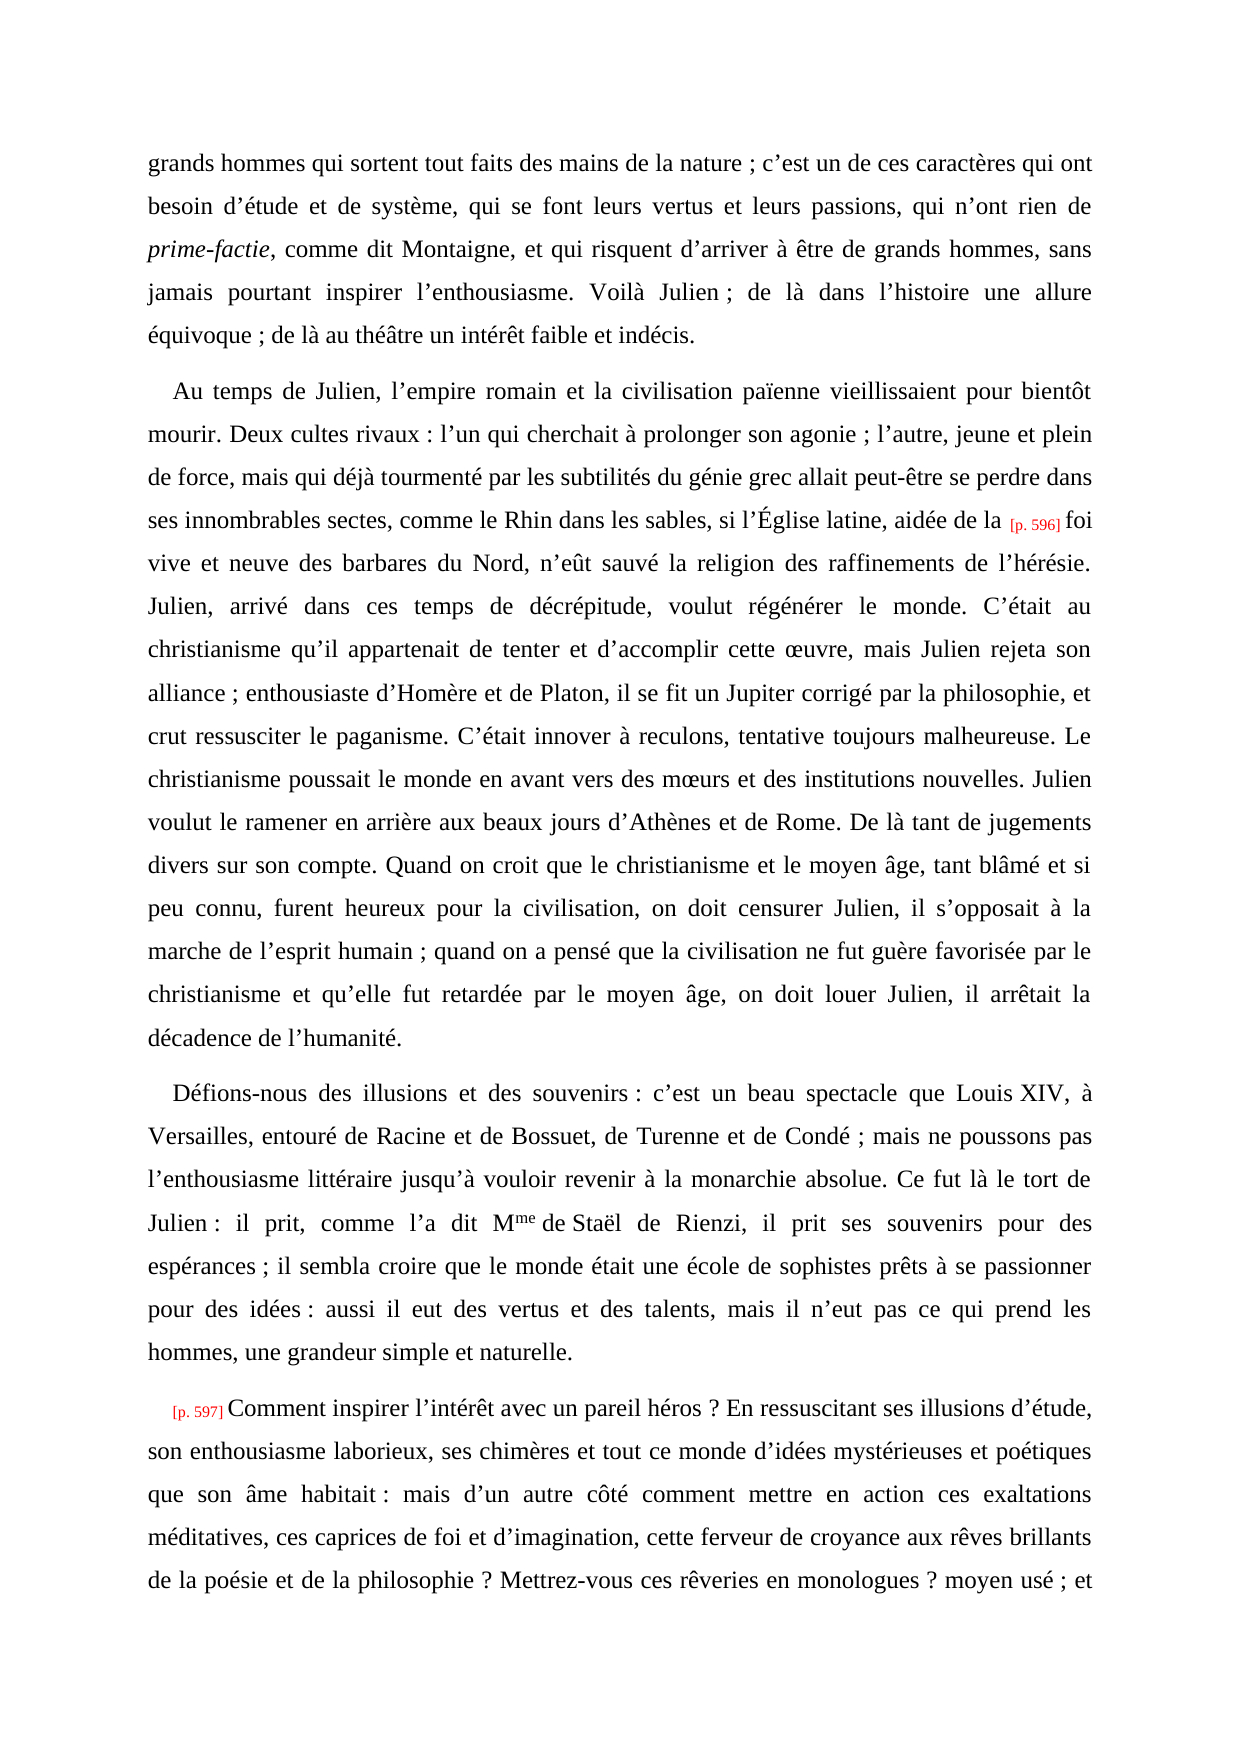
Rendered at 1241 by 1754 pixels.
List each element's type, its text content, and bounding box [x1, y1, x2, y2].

text grands hommes qui sortent tout faits des mains de la nature ; c’est un de ces caractères qui ont besoin d’étude et de système, qui se font leurs vertus et leurs passions, qui n’ont rien de prime-factie, comme dit Montaigne, et qui risquent d’arriver à être de grands hommes, sans jamais pourtant inspirer l’enthousiasme. Voilà Julien ; de là dans l’histoire une allure équivoque ; de là au théâtre un intérêt faible et indécis. [148, 148, 1093, 349]
text Au temps de Julien, l’empire romain et la civilisation païenne vieillissaient pour bientôt mourir. Deux cultes rivaux : l’un qui cherchait à prolonger son agonie ; l’autre, jeune et plein de force, mais qui déjà tourmenté par les subtilités du génie grec allait peut-être se perdre dans ses innombrables sectes, comme le Rhin dans les sables, si l’Église latine, aidée de la [p. 596] foi vive et neuve des barbares du Nord, n’eût sauvé la religion des raffinements de l’hérésie. Julien, arrivé dans ces temps de décrépitude, voulut régénérer le monde. C’était au christianisme qu’il appartenait de tenter et d’accomplir cette œuvre, mais Julien rejeta son alliance ; enthousiaste d’Homère et de Platon, il se fit un Jupiter corrigé par la philosophie, et crut ressusciter le paganisme. C’était innover à reculons, tentative toujours malheureuse. Le christianisme poussait le monde en avant vers des mœurs et des institutions nouvelles. Julien voulut le ramener en arrière aux beaux jours d’Athènes et de Rome. De là tant de jugements divers sur son compte. Quand on croit que le christianisme et le moyen âge, tant blâmé et si peu connu, furent heureux pour la civilisation, on doit censurer Julien, il s’opposait à la marche de l’esprit humain ; quand on a pensé que la civilisation ne fut guère favorisée par le christianisme et qu’elle fut retardée par le moyen âge, on doit louer Julien, il arrêtait la décadence de l’humanité. [148, 376, 1093, 1051]
text Défions-nous des illusions et des souvenirs : c’est un beau spectacle que Louis XIV, à Versailles, entouré de Racine et de Bossuet, de Turenne et de Condé ; mais ne poussons pas l’enthousiasme littéraire jusqu’à vouloir revenir à la monarchie absolue. Ce fut là le tort de Julien : il prit, comme l’a dit Mme de Staël de Rienzi, il prit ses souvenirs pour des espérances ; il sembla croire que le monde était une école de sophistes prêts à se passionner pour des idées : aussi il eut des vertus et des talents, mais il n’eut pas ce qui prend les hommes, une grandeur simple et naturelle. [148, 1078, 1093, 1366]
text [p. 597] Comment inspirer l’intérêt avec un pareil héros ? En ressuscitant ses illusions d’étude, son enthousiasme laborieux, ses chimères et tout ce monde d’idées mystérieuses et poétiques que son âme habitait : mais d’un autre côté comment mettre en action ces exaltations méditatives, ces caprices de foi et d’imagination, cette ferveur de croyance aux rêves brillants de la poésie et de la philosophie ? Mettrez-vous ces rêveries en monologues ? moyen usé ; et [148, 1393, 1093, 1594]
